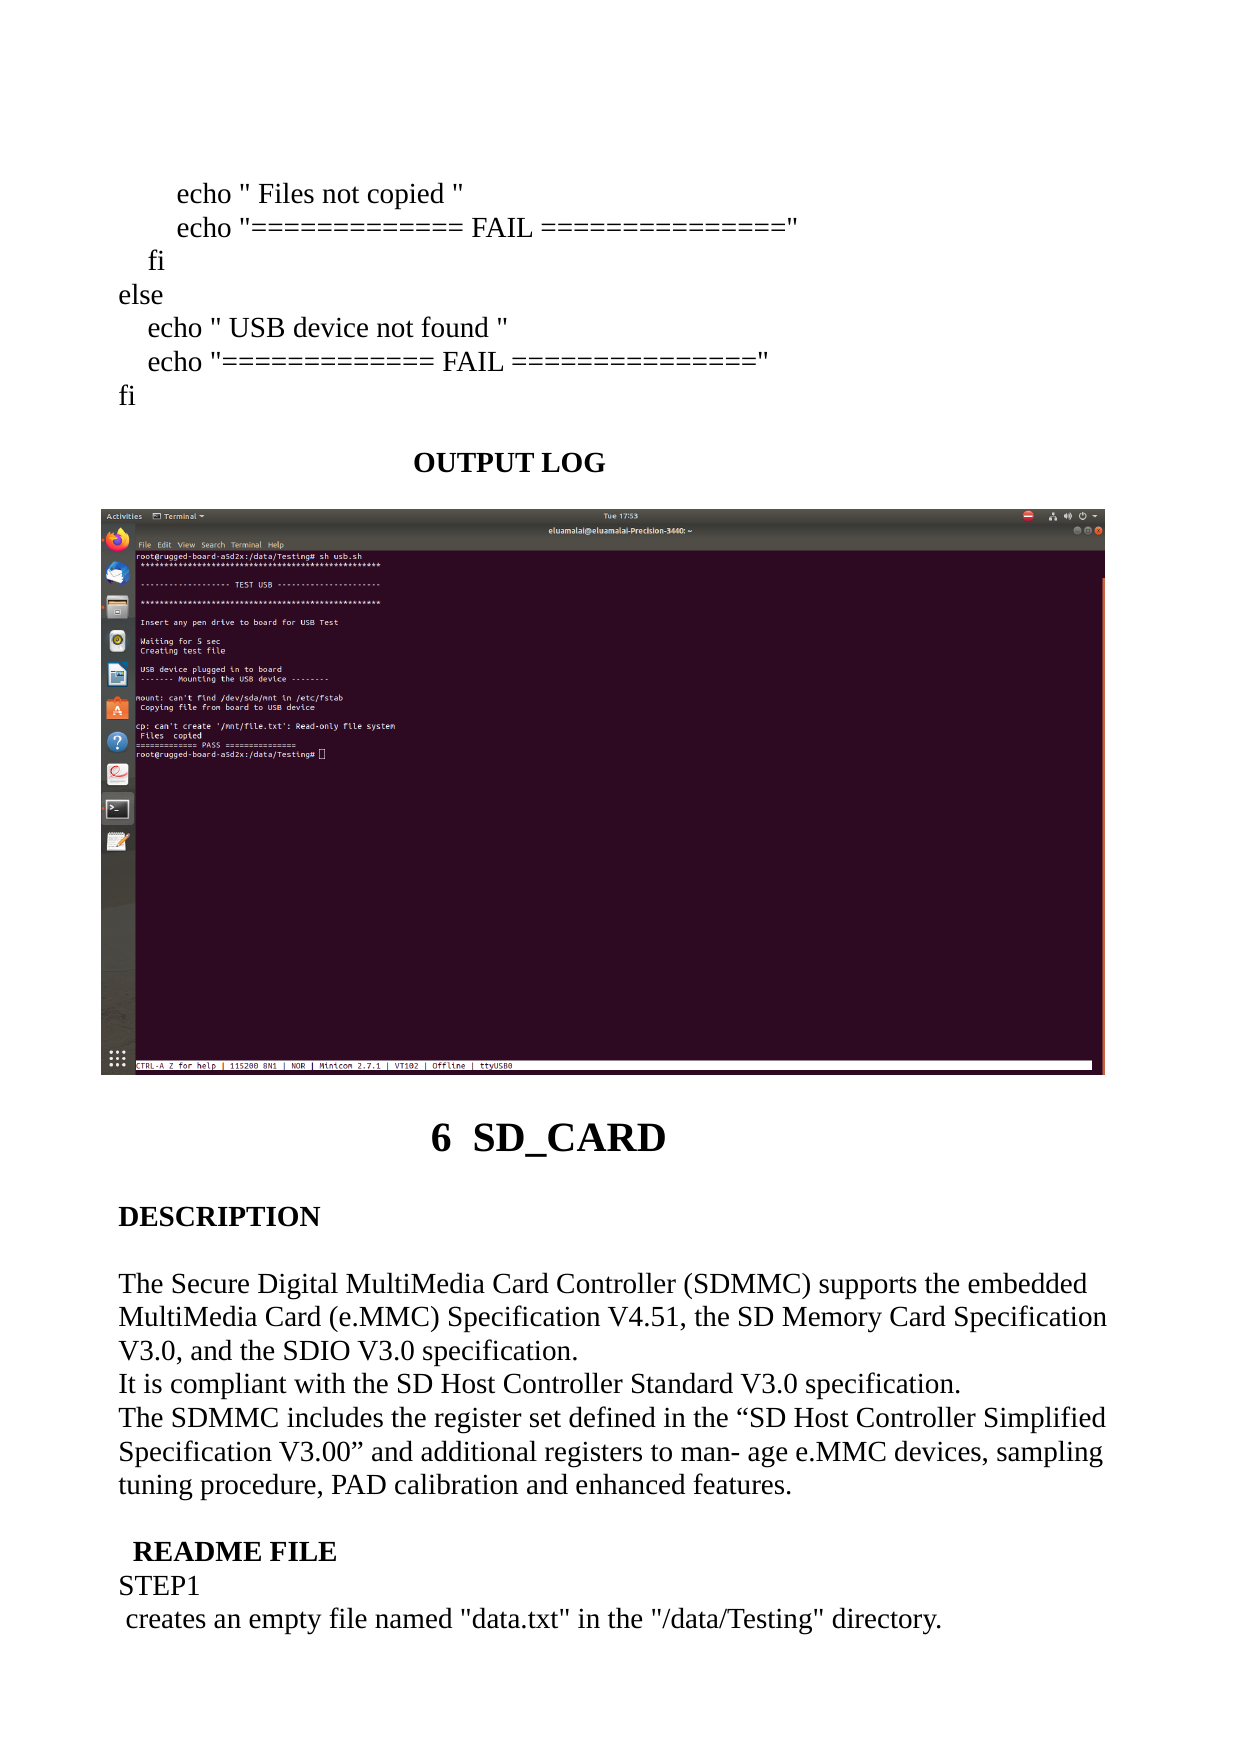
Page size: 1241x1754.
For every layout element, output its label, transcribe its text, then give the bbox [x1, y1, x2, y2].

text echo "============= FAIL ===============" [118, 210, 1122, 243]
text echo "============= FAIL ===============" [118, 344, 1122, 378]
text OUTPUT LOG [118, 445, 1122, 478]
text DESCRIPTION [118, 1199, 1122, 1232]
text README FILE [118, 1501, 1122, 1568]
text creates an empty file named "data.txt" in the "/data/Testing" directory. [118, 1601, 1122, 1635]
text echo " USB device not found " [118, 311, 1122, 344]
text It is compliant with the SD Host Controller Standard V3.0 specification. The SDMMC includes the register set defined in the “SD Host Controller Simplified Specification V3.00” and additional registers to man- age e.MMC devices, sampling tuning procedure, PAD calibration and enhanced features. [118, 1367, 1122, 1501]
text STEP1 [118, 1568, 1122, 1601]
text else [118, 277, 1122, 311]
text The Secure Digital MultiMedia Card Controller (SDMMC) supports the embedded MultiMedia Card (e.MMC) Specification V4.51, the SD Memory Card Specification V3.0, and the SDIO V3.0 specification. [118, 1266, 1122, 1367]
text 6 SD_CARD [118, 1113, 1122, 1161]
text echo " Files not copied " [118, 176, 1122, 210]
text fi [118, 243, 1122, 277]
picture [101, 509, 1105, 1075]
text fi [118, 378, 1122, 411]
